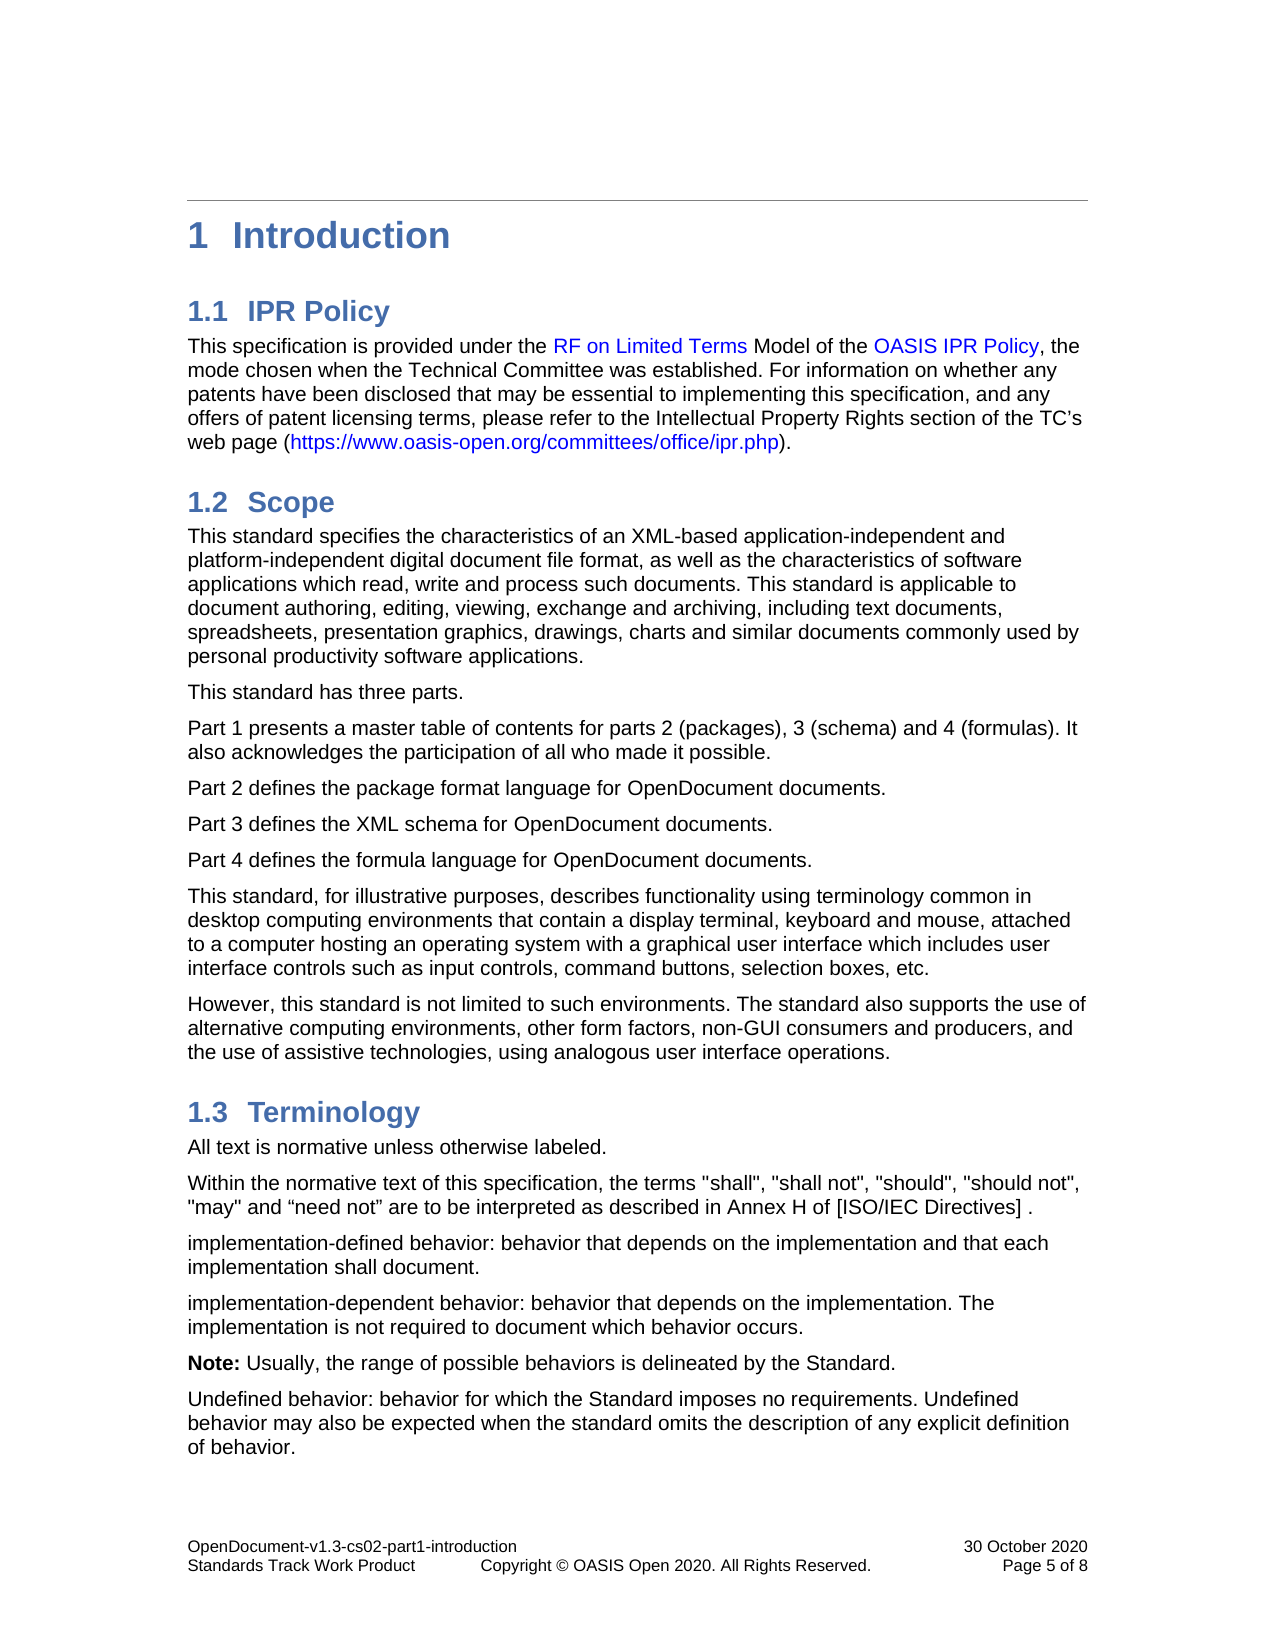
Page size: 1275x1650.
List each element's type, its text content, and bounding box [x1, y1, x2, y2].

text Within the normative text of this specification, the terms "shall", "shall not", "should", "should not", "may" and “need not” are to be interpreted as described in Annex H of [ISO/IEC Directives] . [187, 1171, 1088, 1218]
text Part 1 presents a master table of contents for parts 2 (packages), 3 (schema) and 4 (formulas). It also acknowledges the participation of all who made it possible. [187, 716, 1088, 764]
subtitle Introduction [187, 201, 1088, 257]
subtitle IPR Policy [187, 294, 1088, 328]
text implementation-defined behavior: behavior that depends on the implementation and that each implementation shall document. [187, 1231, 1088, 1278]
text This standard specifies the characteristics of an XML-based application-independent and platform-independent digital document file format, as well as the characteristics of software applications which read, write and process such documents. This standard is applicable to document authoring, editing, viewing, exchange and archiving, including text documents, spreadsheets, presentation graphics, drawings, charts and similar documents commonly used by personal productivity software applications. [187, 524, 1088, 668]
text Part 2 defines the package format language for OpenDocument documents. [187, 776, 1088, 800]
text Undefined behavior: behavior for which the Standard imposes no requirements. Undefined behavior may also be expected when the standard omits the description of any explicit definition of behavior. [187, 1387, 1088, 1458]
subtitle Terminology [187, 1095, 1088, 1128]
text However, this standard is not limited to such environments. The standard also supports the use of alternative computing environments, other form factors, non-GUI consumers and producers, and the use of assistive technologies, using analogous user interface operations. [187, 992, 1088, 1064]
text This standard has three parts. [187, 680, 1088, 704]
text Part 3 defines the XML schema for OpenDocument documents. [187, 812, 1088, 836]
text Note: Usually, the range of possible behaviors is delineated by the Standard. [187, 1351, 1088, 1374]
subtitle Scope [187, 484, 1088, 518]
text Part 4 defines the formula language for OpenDocument documents. [187, 848, 1088, 872]
text This standard, for illustrative purposes, describes functionality using terminology common in desktop computing environments that contain a display terminal, keyboard and mouse, attached to a computer hosting an operating system with a graphical user interface which includes user interface controls such as input controls, command buttons, selection boxes, etc. [187, 884, 1088, 980]
text This specification is provided under the RF on Limited Terms Model of the OASIS IPR Policy, the mode chosen when the Technical Committee was established. For information on whether any patents have been disclosed that may be essential to implementing this specification, and any offers of patent licensing terms, please refer to the Intellectual Property Rights section of the TC’s web page (https://www.oasis-open.org/committees/office/ipr.php). [187, 334, 1088, 453]
text implementation-dependent behavior: behavior that depends on the implementation. The implementation is not required to document which behavior occurs. [187, 1291, 1088, 1338]
text All text is normative unless otherwise labeled. [187, 1134, 1088, 1158]
